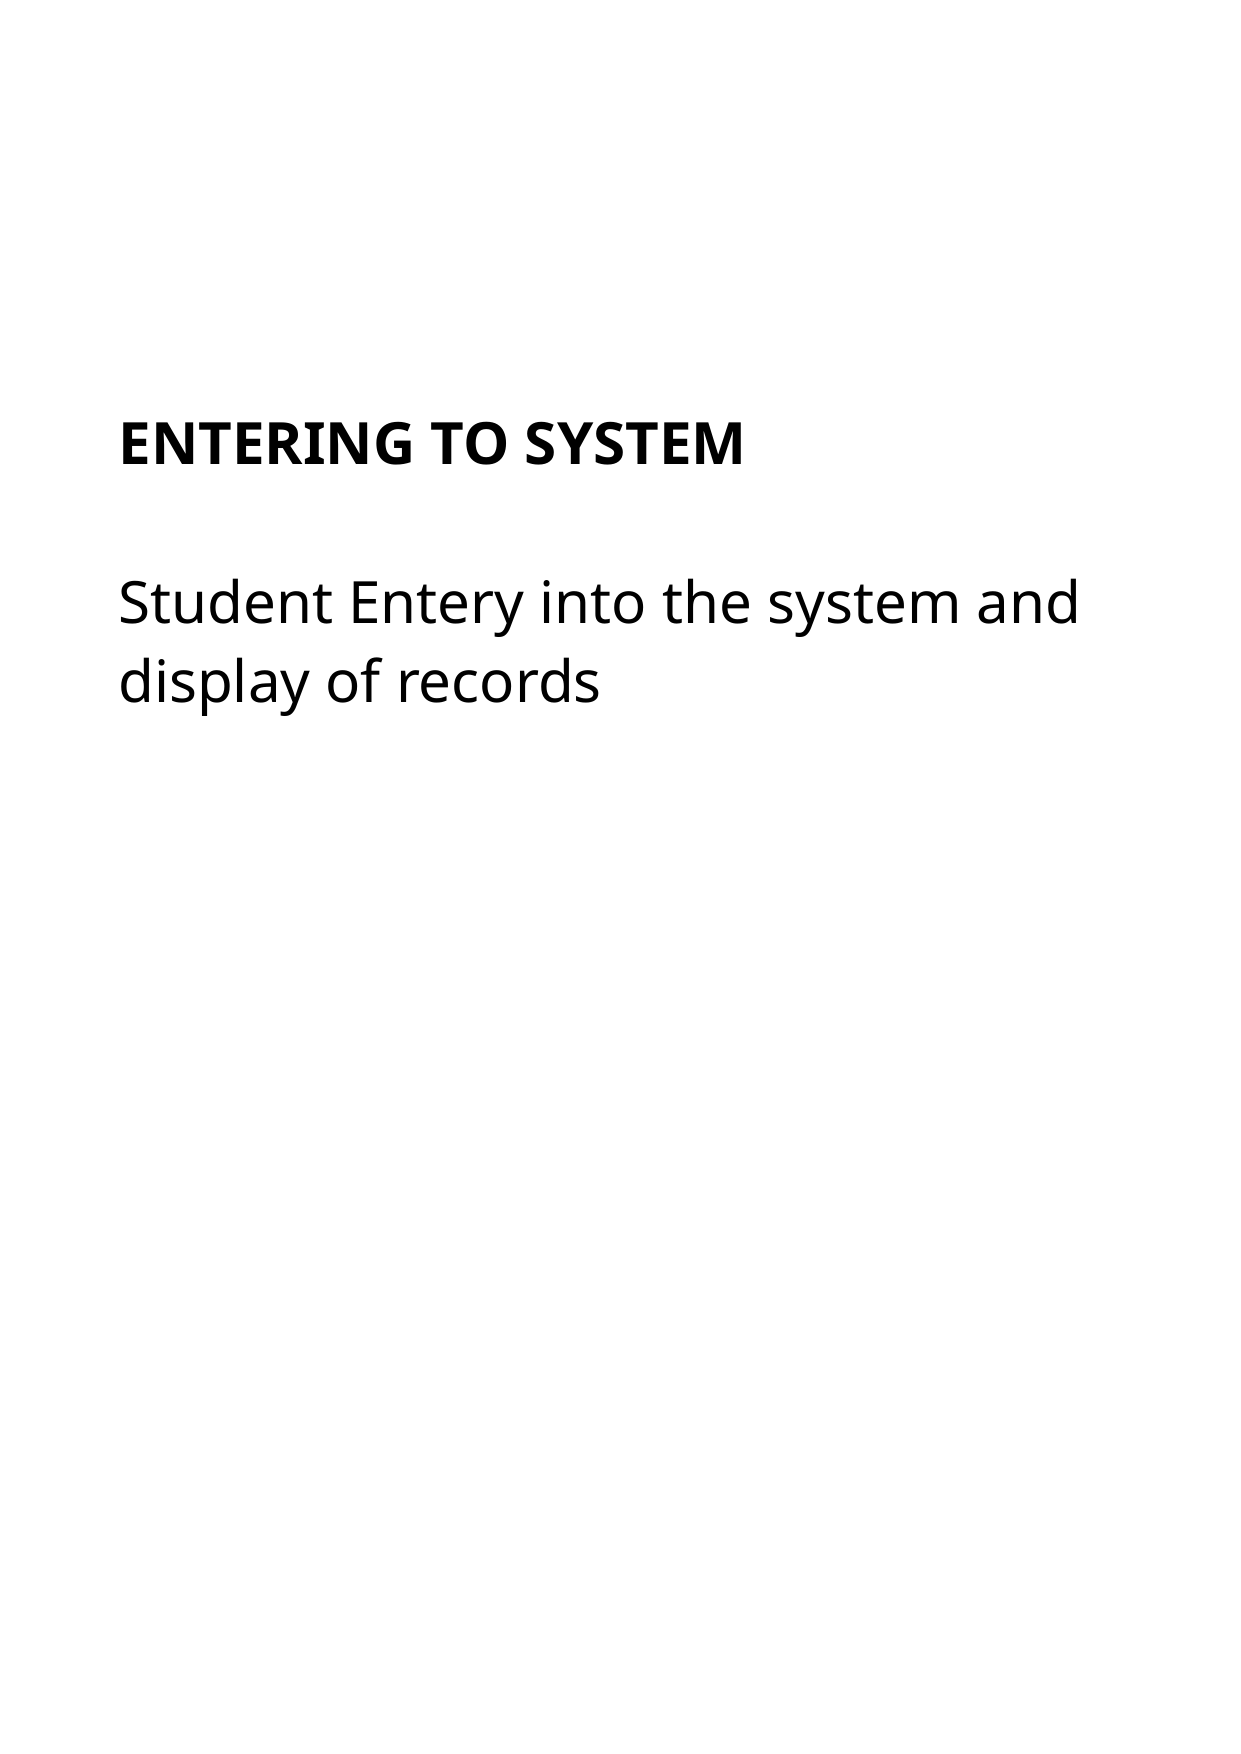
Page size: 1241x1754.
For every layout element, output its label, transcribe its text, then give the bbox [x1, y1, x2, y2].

text ENTERING TO SYSTEM [118, 402, 1122, 481]
text Student Entery into the system and display of records [118, 561, 1122, 720]
